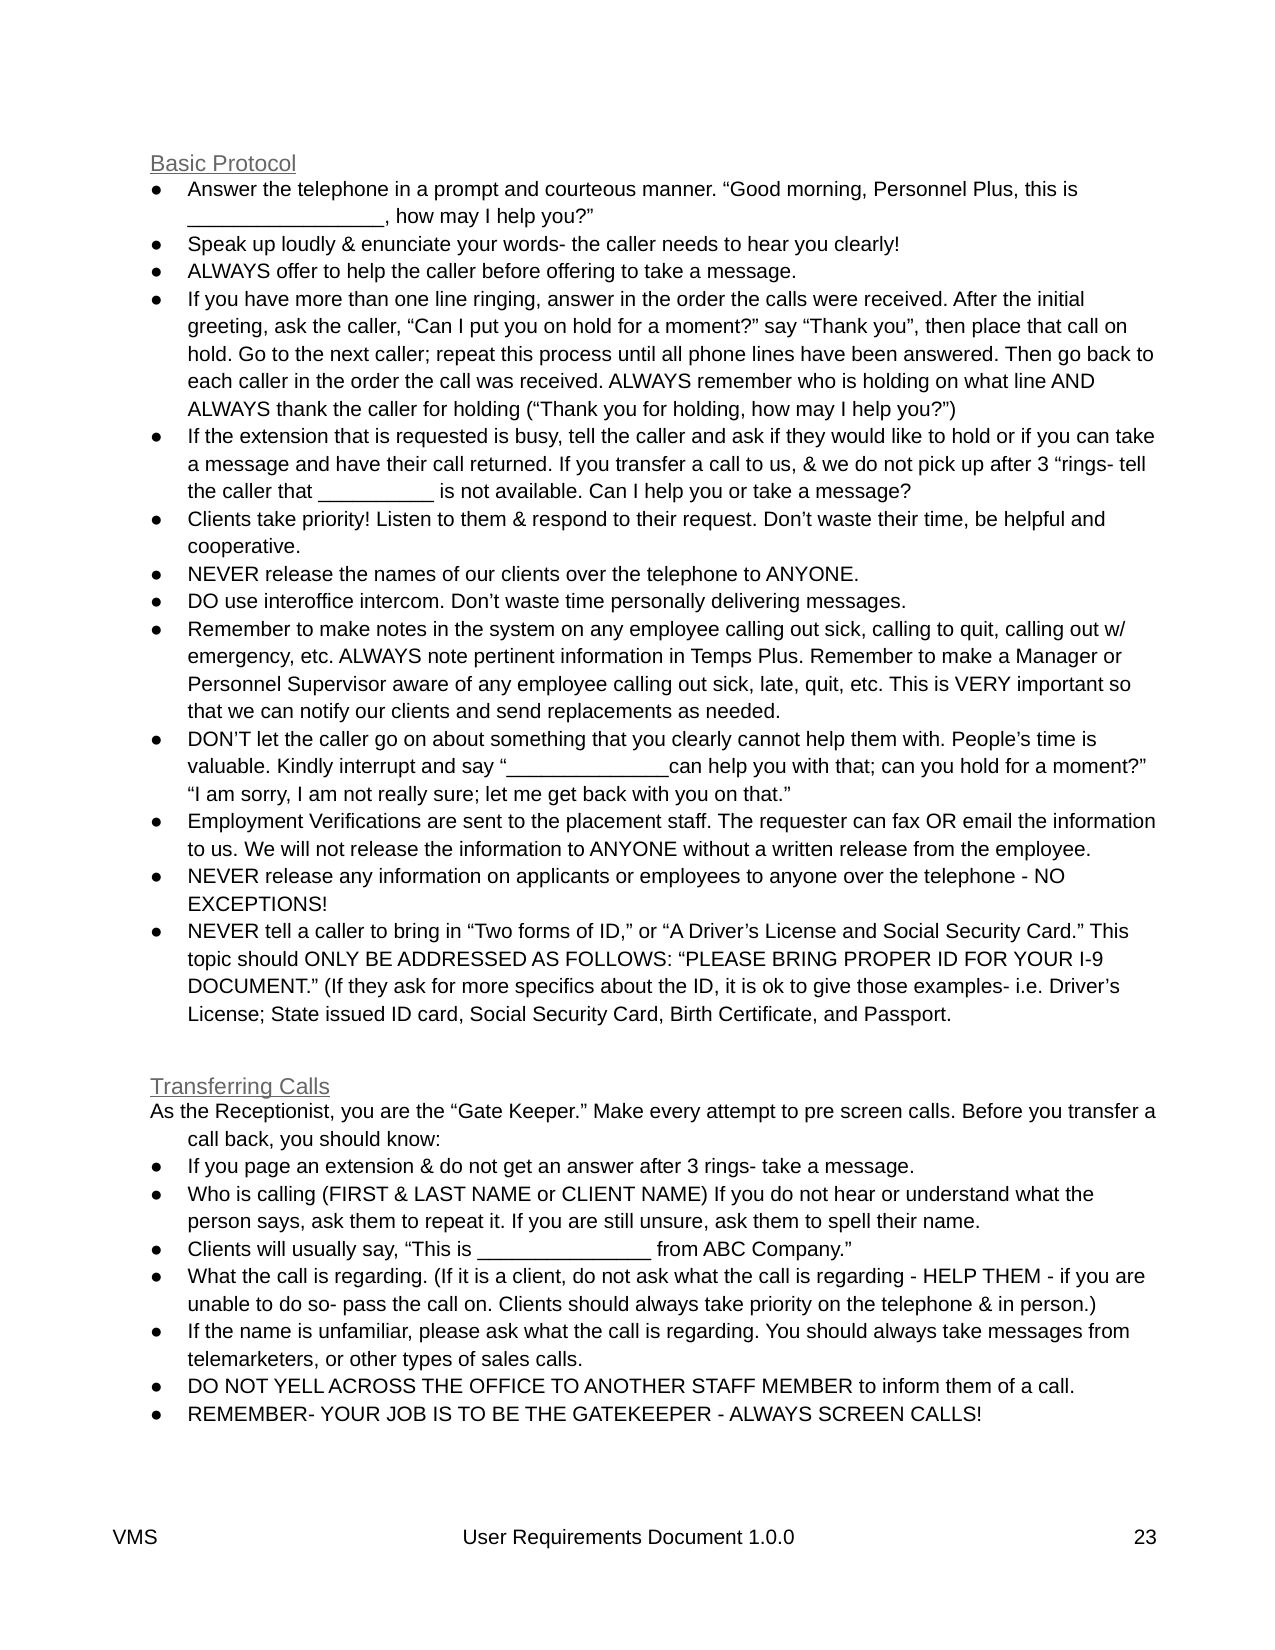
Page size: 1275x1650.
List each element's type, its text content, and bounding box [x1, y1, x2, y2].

list NEVER release any information on applicants or employees to anyone over the telephone - NO EXCEPTIONS! [150, 864, 1162, 915]
list Remember to make notes in the system on any employee calling out sick, calling to quit, calling out w/ emergency, etc. ALWAYS note pertinent information in Temps Plus. Remember to make a Manager or Personnel Supervisor aware of any employee calling out sick, late, quit, etc. This is VERY important so that we can notify our clients and send replacements as needed. [150, 616, 1162, 723]
subtitle Transferring Calls [150, 1073, 1162, 1099]
list Clients take priority! Listen to them & respond to their request. Don’t waste their time, be helpful and cooperative. [150, 506, 1162, 558]
list NEVER tell a caller to bring in “Two forms of ID,” or “A Driver’s License and Social Security Card.” This topic should ONLY BE ADDRESSED AS FOLLOWS: “PLEASE BRING PROPER ID FOR YOUR I-9 DOCUMENT.” (If they ask for more specifics about the ID, it is ok to give those examples- i.e. Driver’s License; State issued ID card, Social Security Card, Birth Certificate, and Passport. [150, 919, 1162, 1025]
list Answer the telephone in a prompt and courteous manner. “Good morning, Personnel Plus, this is _________________, how may I help you?” [150, 176, 1162, 228]
list Clients will usually say, “This is _______________ from ABC Company.” [150, 1237, 1162, 1261]
list If the name is unfamiliar, please ask what the call is regarding. You should always take messages from telemarketers, or other types of sales calls. [150, 1319, 1162, 1371]
subtitle Basic Protocol [150, 150, 1162, 176]
list If you have more than one line ringing, answer in the order the calls were received. After the initial greeting, ask the caller, “Can I put you on hold for a moment?” say “Thank you”, then place that call on hold. Go to the next caller; repeat this process until all phone lines have been answered. Then go back to each caller in the order the call was received. ALWAYS remember who is holding on what line AND ALWAYS thank the caller for holding (“Thank you for holding, how may I help you?”) [150, 286, 1162, 420]
text As the Receptionist, you are the “Gate Keeper.” Make every attempt to pre screen calls. Before you transfer a call back, you should know: [150, 1099, 1162, 1151]
list What the call is regarding. (If it is a client, do not ask what the call is regarding - HELP THEM - if you are unable to do so- pass the call on. Clients should always take priority on the telephone & in person.) [150, 1264, 1162, 1316]
list REMEMBER- YOUR JOB IS TO BE THE GATEKEEPER - ALWAYS SCREEN CALLS! [150, 1402, 1162, 1426]
list Speak up loudly & enunciate your words- the caller needs to hear you clearly! [150, 231, 1162, 255]
list Who is calling (FIRST & LAST NAME or CLIENT NAME) If you do not hear or understand what the person says, ask them to repeat it. If you are still unsure, ask them to spell their name. [150, 1182, 1162, 1233]
list DO use interoffice intercom. Don’t waste time personally delivering messages. [150, 589, 1162, 613]
list Employment Verifications are sent to the placement staff. The requester can fax OR email the information to us. We will not release the information to ANYONE without a written release from the employee. [150, 809, 1162, 860]
list DO NOT YELL ACROSS THE OFFICE TO ANOTHER STAFF MEMBER to inform them of a call. [150, 1374, 1162, 1398]
list DON’T let the caller go on about something that you clearly cannot help them with. People’s time is valuable. Kindly interrupt and say “______________can help you with that; can you hold for a moment?” “I am sorry, I am not really sure; let me get back with you on that.” [150, 726, 1162, 805]
list If you page an extension & do not get an answer after 3 rings- take a message. [150, 1154, 1162, 1178]
list ALWAYS offer to help the caller before offering to take a message. [150, 259, 1162, 283]
list NEVER release the names of our clients over the telephone to ANYONE. [150, 561, 1162, 585]
list If the extension that is requested is busy, tell the caller and ask if they would like to hold or if you can take a message and have their call returned. If you transfer a call to us, & we do not pick up after 3 “rings- tell the caller that __________ is not available. Can I help you or take a message? [150, 424, 1162, 503]
